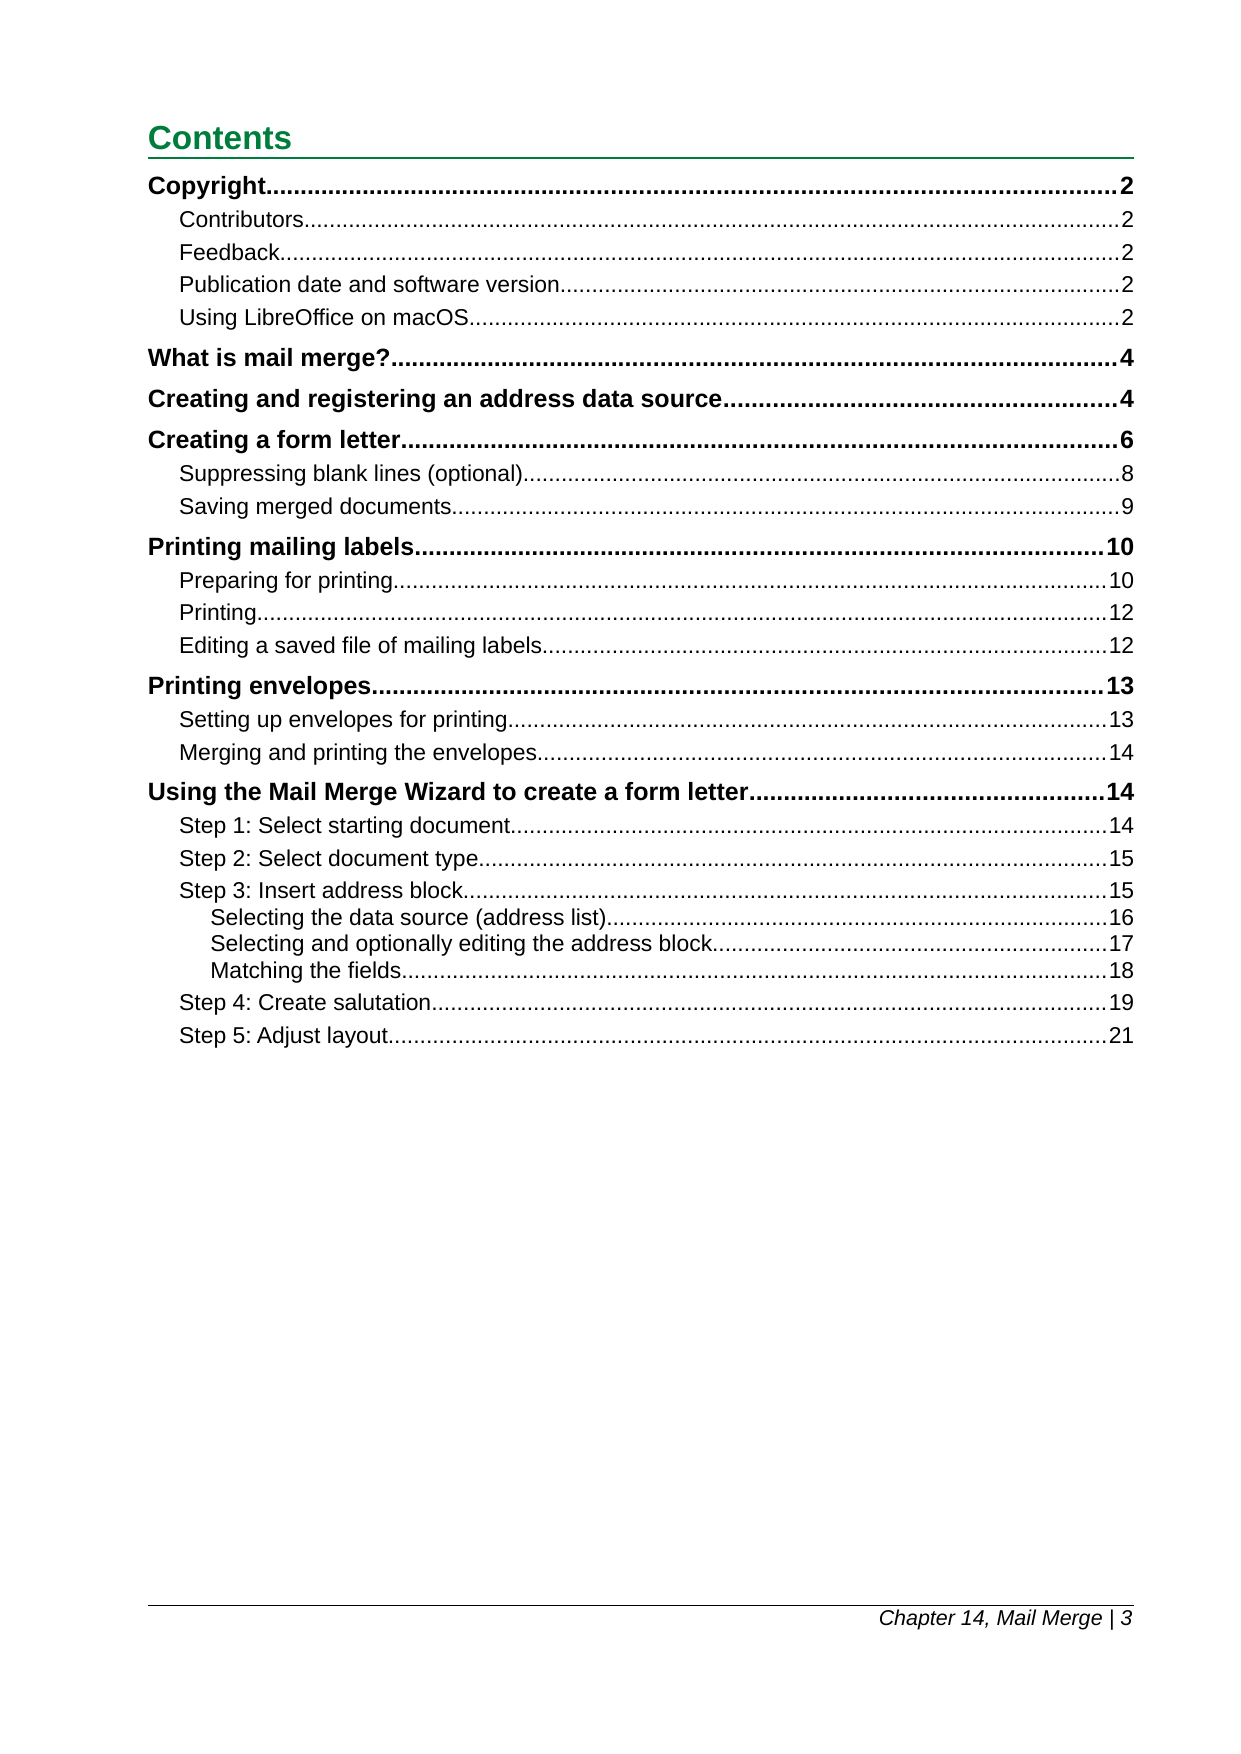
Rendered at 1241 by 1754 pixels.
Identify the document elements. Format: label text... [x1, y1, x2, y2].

text Editing a saved file of mailing labels 12 [179, 632, 1134, 658]
text Saving merged documents 9 [179, 493, 1134, 519]
text Using the Mail Merge Wizard to create a form letter 14 [148, 777, 1134, 806]
text Selecting and optionally editing the address block 17 [210, 930, 1134, 957]
text Setting up envelopes for printing 13 [179, 706, 1134, 732]
text Using LibreOffice on macOS 2 [179, 304, 1134, 330]
text Step 4: Create salutation 19 [179, 989, 1134, 1016]
text Printing envelopes 13 [148, 671, 1134, 699]
text Feedback 2 [179, 239, 1134, 265]
text Printing 12 [179, 599, 1134, 626]
text Preparing for printing 10 [179, 567, 1134, 593]
text Matching the fields 18 [210, 957, 1134, 983]
text Selecting the data source (address list) 16 [210, 904, 1134, 930]
text Creating and registering an address data source 4 [148, 384, 1134, 413]
text Contributors 2 [179, 206, 1134, 232]
text Step 2: Select document type 15 [179, 845, 1134, 871]
text Step 1: Select starting document 14 [179, 812, 1134, 839]
text Creating a form letter 6 [148, 425, 1134, 454]
text Merging and printing the envelopes 14 [179, 738, 1134, 765]
text Step 5: Adjust layout 21 [179, 1022, 1134, 1048]
text Printing mailing labels 10 [148, 532, 1134, 561]
text What is mail merge? 4 [148, 343, 1134, 372]
text Suppressing blank lines (optional) 8 [179, 460, 1134, 487]
subtitle Contents [148, 118, 1134, 157]
text Publication date and software version 2 [179, 271, 1134, 298]
text Step 3: Insert address block 15 [179, 877, 1134, 904]
text Copyright 2 [148, 171, 1134, 200]
